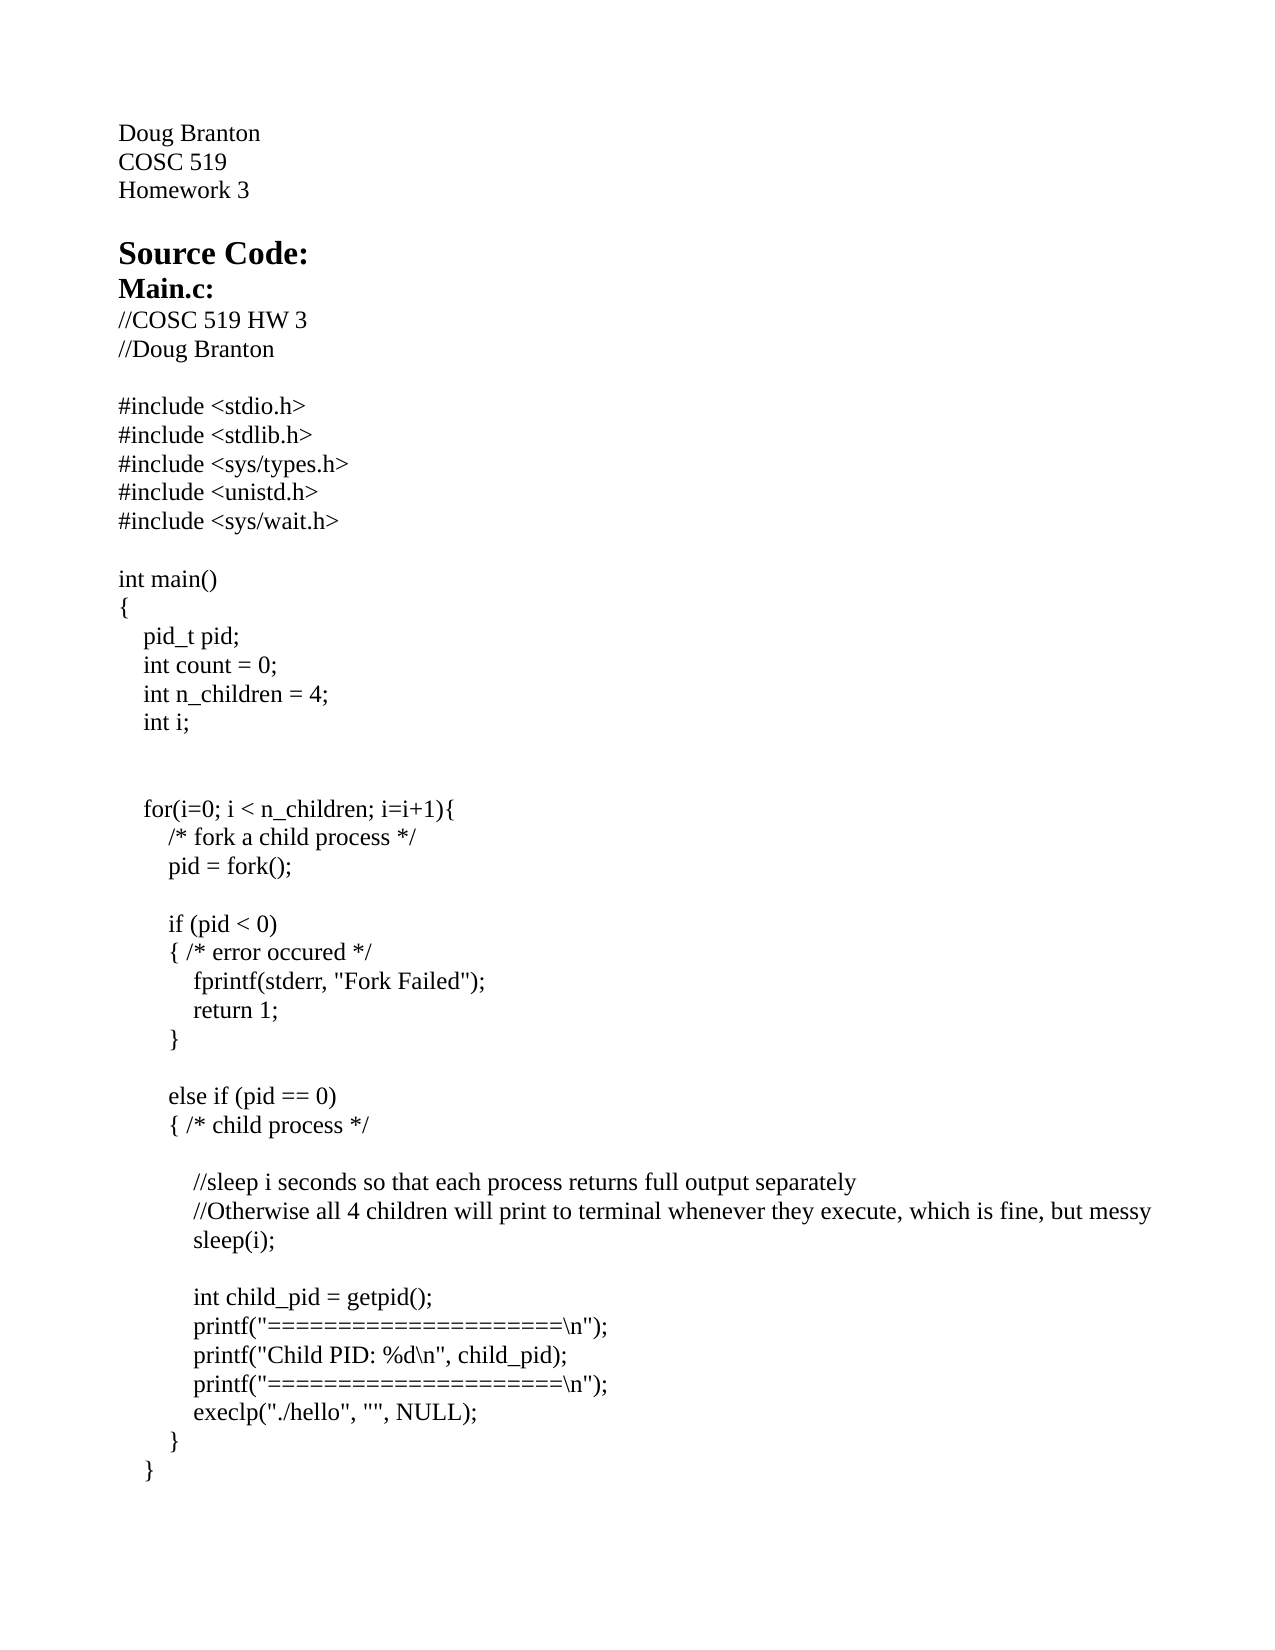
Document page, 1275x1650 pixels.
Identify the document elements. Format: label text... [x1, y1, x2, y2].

text Source Code: [118, 233, 1157, 271]
text /* fork a child process */ [118, 822, 1157, 851]
text else if (pid == 0) [118, 1081, 1157, 1110]
text pid_t pid; [118, 621, 1157, 650]
text if (pid < 0) [118, 909, 1157, 937]
text fprintf(stderr, "Fork Failed"); [118, 966, 1157, 995]
text { /* error occured */ [118, 937, 1157, 966]
text for(i=0; i < n_children; i=i+1){ [118, 794, 1157, 822]
text #include <stdio.h> [118, 391, 1157, 420]
text int count = 0; [118, 650, 1157, 679]
text Homework 3 [118, 176, 1157, 204]
text return 1; [118, 995, 1157, 1024]
text { [118, 592, 1157, 621]
text COSC 519 [118, 147, 1157, 176]
text } [118, 1455, 1157, 1484]
text { /* child process */ [118, 1110, 1157, 1139]
text execlp("./hello", "", NULL); [118, 1397, 1157, 1426]
text sleep(i); [118, 1225, 1157, 1254]
text printf("Child PID: %d\n", child_pid); [118, 1340, 1157, 1369]
text #include <sys/wait.h> [118, 506, 1157, 535]
text Doug Branton [118, 118, 1157, 147]
text //Doug Branton [118, 334, 1157, 362]
text int main() [118, 564, 1157, 592]
text #include <unistd.h> [118, 477, 1157, 506]
text //COSC 519 HW 3 [118, 305, 1157, 334]
text int n_children = 4; [118, 679, 1157, 707]
text } [118, 1426, 1157, 1455]
text Main.c: [118, 271, 1157, 305]
text //sleep i seconds so that each process returns full output separately [118, 1167, 1157, 1196]
text int i; [118, 707, 1157, 736]
text pid = fork(); [118, 851, 1157, 880]
text printf("=====================\n"); [118, 1311, 1157, 1340]
text #include <stdlib.h> [118, 420, 1157, 449]
text //Otherwise all 4 children will print to terminal whenever they execute, which is fine, but messy [118, 1196, 1157, 1225]
text int child_pid = getpid(); [118, 1282, 1157, 1311]
text #include <sys/types.h> [118, 449, 1157, 477]
text printf("=====================\n"); [118, 1369, 1157, 1397]
text } [118, 1024, 1157, 1052]
